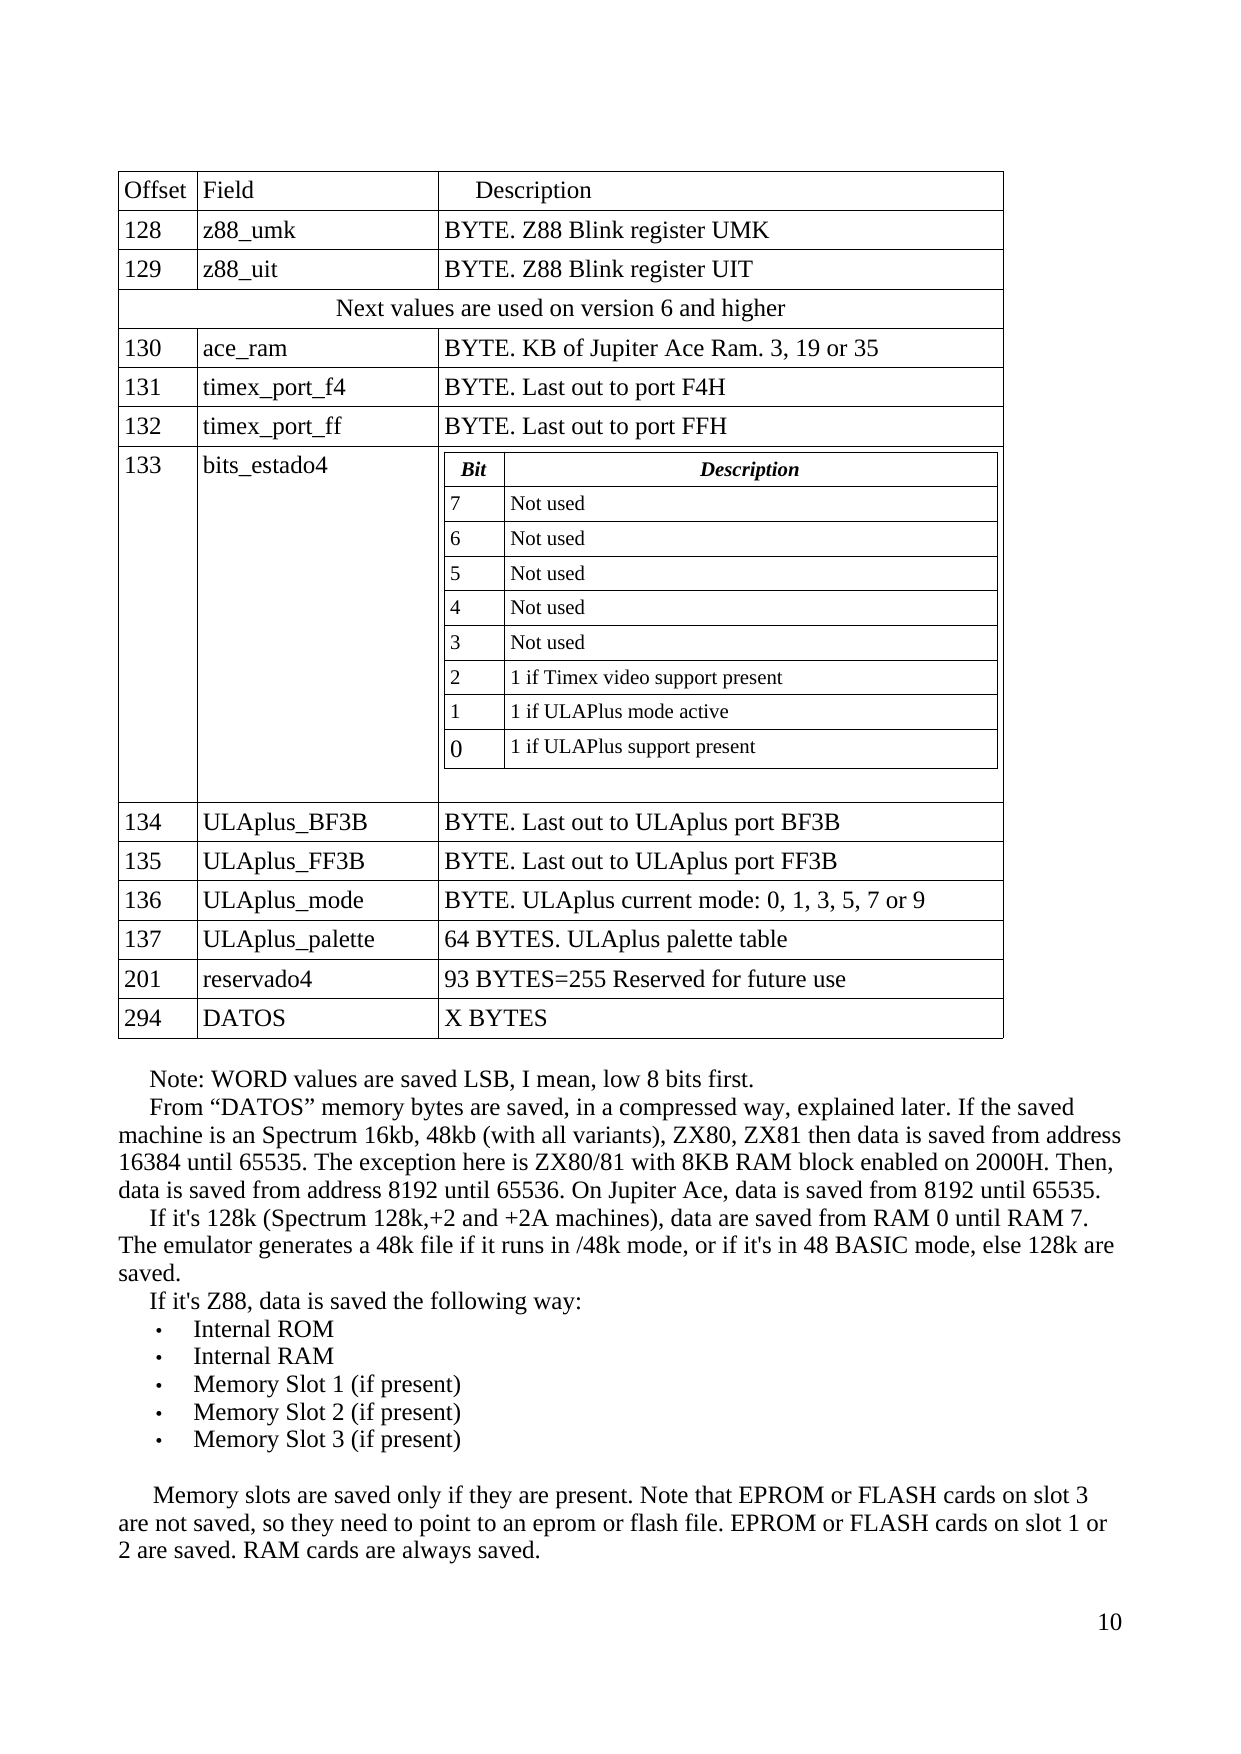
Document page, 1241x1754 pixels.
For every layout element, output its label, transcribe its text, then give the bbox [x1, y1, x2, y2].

table_cell ULAplus_palette [198, 921, 438, 959]
list Memory Slot 3 (if present) [156, 1426, 1122, 1453]
table_cell BYTE. KB of Jupiter Ace Ram. 3, 19 or 35 [439, 329, 1003, 367]
table_cell 4 [445, 591, 504, 625]
text From “DATOS” memory bytes are saved, in a compressed way, explained later. If the saved machine is an Spectrum 16kb, 48kb (with all variants), ZX80, ZX81 then data is saved from address 16384 until 65535. The exception here is ZX80/81 with 8KB RAM block enabled on 2000H. Then, data is saved from address 8192 until 65536. On Jupiter Ace, data is saved from 8192 until 65535. [118, 1093, 1122, 1204]
table_cell 130 [119, 329, 197, 367]
table_cell Not used [505, 557, 997, 590]
list Memory Slot 1 (if present) [156, 1370, 1122, 1398]
table_cell DATOS [198, 999, 438, 1037]
text Memory slots are saved only if they are present. Note that EPROM or FLASH cards on slot 3 are not saved, so they need to point to an eprom or flash file. EPROM or FLASH cards on slot 1 or 2 are saved. RAM cards are always saved. [118, 1481, 1122, 1564]
table_cell 0 [445, 730, 504, 768]
table_cell 6 [445, 522, 504, 556]
text Note: WORD values are saved LSB, I mean, low 8 bits first. [118, 1065, 1122, 1093]
table_cell [439, 447, 1003, 802]
list Internal RAM [156, 1342, 1122, 1370]
table_cell 1 if ULAPlus support present [505, 730, 997, 768]
table_cell 128 [119, 211, 197, 249]
table_cell ace_ram [198, 329, 438, 367]
table_cell reservado4 [198, 960, 438, 998]
list Memory Slot 2 (if present) [156, 1398, 1122, 1426]
table_cell BYTE. Last out to ULAplus port BF3B [439, 803, 1003, 841]
table_cell 1 if Timex video support present [505, 661, 997, 694]
table_cell bits_estado4 [198, 447, 438, 802]
table_cell 294 [119, 999, 197, 1037]
list Internal ROM [156, 1315, 1122, 1342]
table_cell Next values are used on version 6 and higher [119, 290, 1003, 328]
table_cell Not used [505, 626, 997, 660]
table_cell X BYTES [439, 999, 1003, 1037]
table_cell 129 [119, 250, 197, 289]
table_cell BYTE. Last out to ULAplus port FF3B [439, 842, 1003, 880]
table_header Field [198, 172, 438, 210]
table_header Description [505, 453, 997, 486]
table_cell 201 [119, 960, 197, 998]
table_cell 3 [445, 626, 504, 660]
table_cell BYTE. Last out to port FFH [439, 407, 1003, 446]
table_cell ULAplus_BF3B [198, 803, 438, 841]
table_cell BYTE. Z88 Blink register UIT [439, 250, 1003, 289]
table_cell Not used [505, 487, 997, 521]
table_cell Not used [505, 591, 997, 625]
table_cell z88_uit [198, 250, 438, 289]
table_cell 1 if ULAPlus mode active [505, 695, 997, 729]
table_cell 1 [445, 695, 504, 729]
text If it's Z88, data is saved the following way: [118, 1287, 1122, 1315]
table_header Description [439, 172, 1003, 210]
table_cell 135 [119, 842, 197, 880]
table_cell 134 [119, 803, 197, 841]
table_cell 7 [445, 487, 504, 521]
table_cell BYTE. Z88 Blink register UMK [439, 211, 1003, 249]
table_cell 136 [119, 881, 197, 920]
table_cell 2 [445, 661, 504, 694]
table_cell 133 [119, 447, 197, 802]
table_cell 93 BYTES=255 Reserved for future use [439, 960, 1003, 998]
table_cell 131 [119, 368, 197, 406]
table_cell Not used [505, 522, 997, 556]
table_cell BYTE. ULAplus current mode: 0, 1, 3, 5, 7 or 9 [439, 881, 1003, 920]
table_cell BYTE. Last out to port F4H [439, 368, 1003, 406]
table_cell 5 [445, 557, 504, 590]
table_header Bit [445, 453, 504, 486]
text If it's 128k (Spectrum 128k,+2 and +2A machines), data are saved from RAM 0 until RAM 7. The emulator generates a 48k file if it runs in /48k mode, or if it's in 48 BASIC mode, else 128k are saved. [118, 1204, 1122, 1287]
table_cell timex_port_f4 [198, 368, 438, 406]
table_cell timex_port_ff [198, 407, 438, 446]
table_cell 132 [119, 407, 197, 446]
table_cell ULAplus_mode [198, 881, 438, 920]
table_header Offset [119, 172, 197, 210]
table_cell z88_umk [198, 211, 438, 249]
table_cell 64 BYTES. ULAplus palette table [439, 921, 1003, 959]
table_cell ULAplus_FF3B [198, 842, 438, 880]
table_cell 137 [119, 921, 197, 959]
